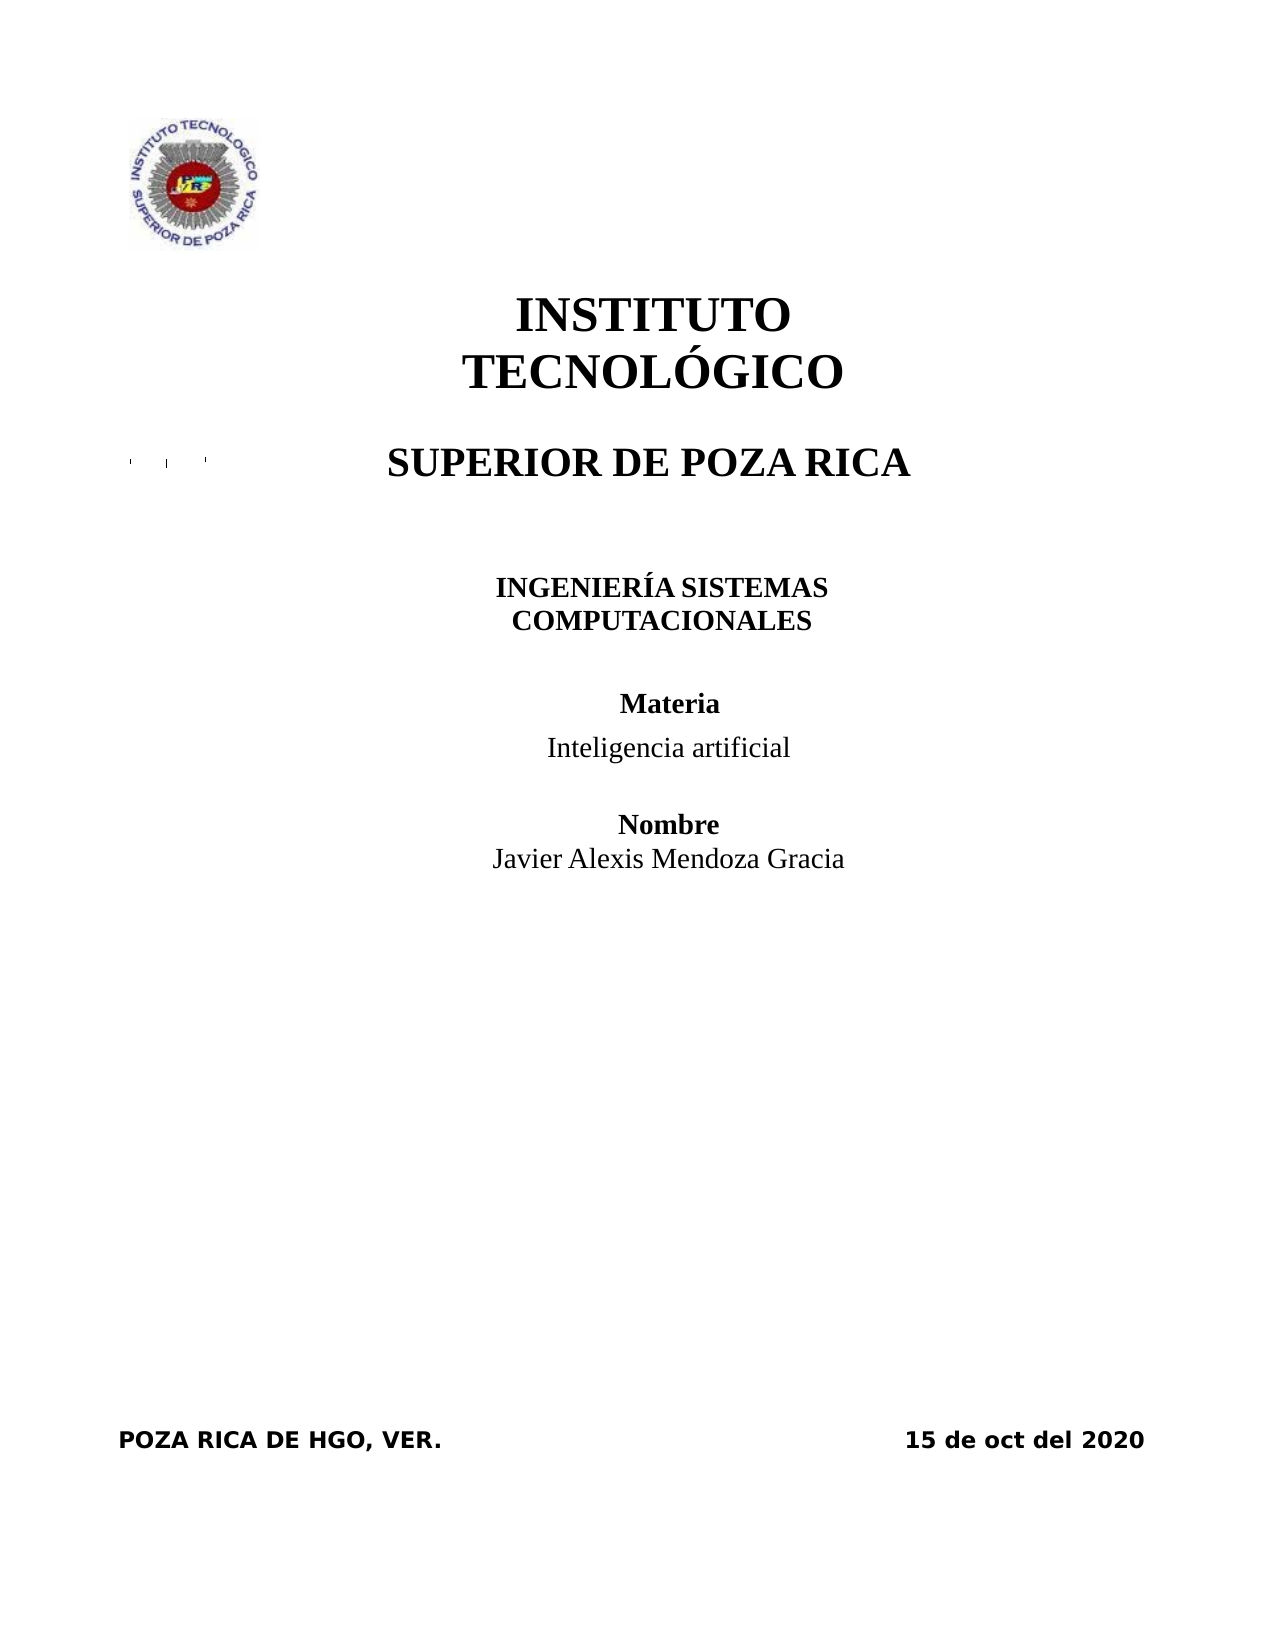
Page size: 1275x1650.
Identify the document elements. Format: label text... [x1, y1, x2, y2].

text Nombre [380, 808, 957, 841]
text INSTITUTO TECNOLÓGICO [379, 284, 927, 399]
text SUPERIOR DE POZA RICA [370, 438, 927, 486]
subtitle POZA RICA DE HGO, VER. 15 de oct del 2020 [118, 1428, 1157, 1454]
picture [129, 118, 261, 253]
text Materia [380, 686, 959, 719]
text Javier Alexis Mendoza Gracia [380, 841, 957, 875]
text Inteligencia artificial [380, 730, 957, 763]
text INGENIERÍA SISTEMAS COMPUTACIONALES [380, 570, 944, 637]
